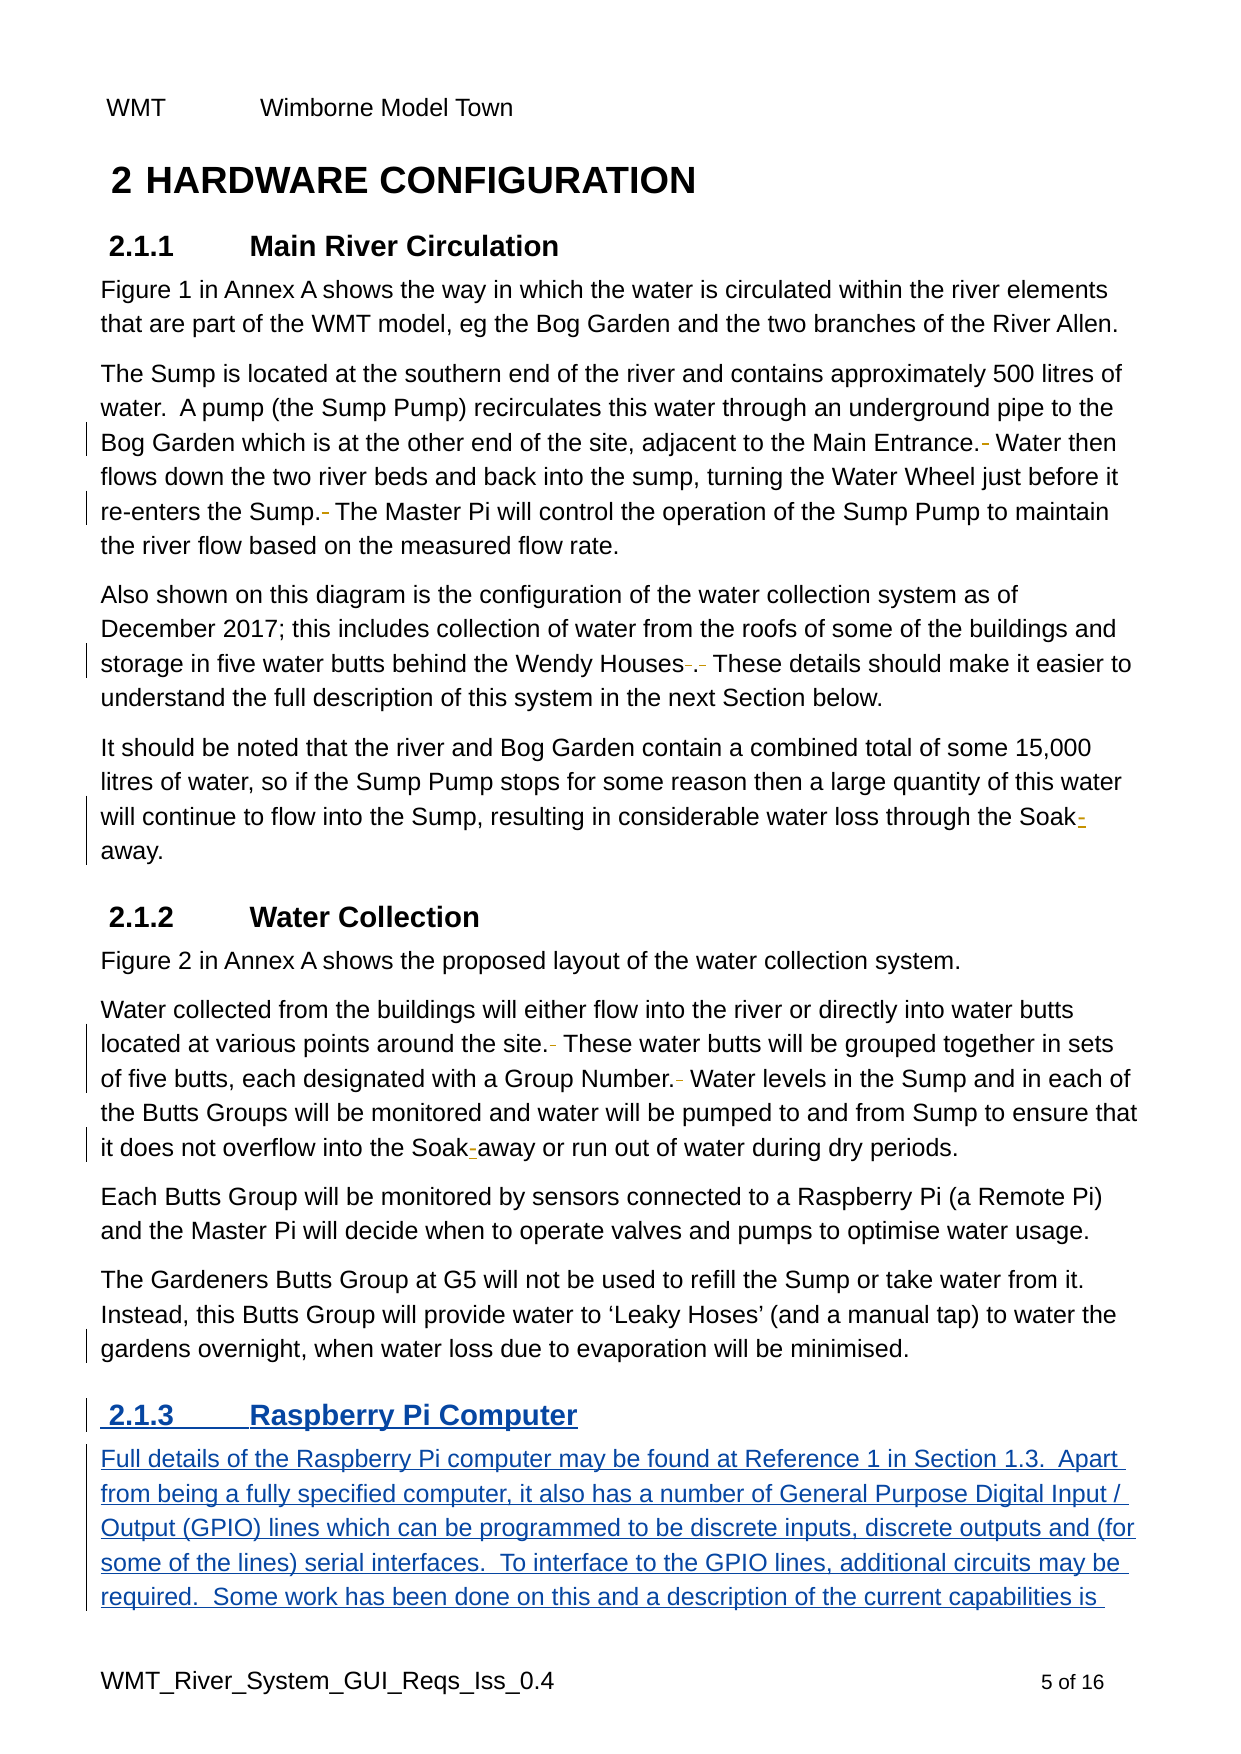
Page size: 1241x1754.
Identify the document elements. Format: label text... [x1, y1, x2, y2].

text Figure 1 in Annex A shows the way in which the water is circulated within the river elements that are part of the WMT model, eg the Bog Garden and the two branches of the River Allen. [100, 275, 1140, 338]
text Full details of the Raspberry Pi computer may be found at Reference 1 in Section 1.3. Apart from being a fully specified computer, it also has a number of General Purpose Digital Input / Output (GPIO) lines which can be programmed to be discrete inputs, discrete outputs and (for some of the lines) serial interfaces. To interface to the GPIO lines, additional circuits may be required. Some work has been done on this and a description of the current capabilities is [100, 1444, 1140, 1611]
subtitle Raspberry Pi Computer [100, 1398, 1140, 1432]
table_cell Wimborne Model Town [254, 88, 1140, 133]
text It should be noted that the river and Bog Garden contain a combined total of some 15,000 litres of water, so if the Sump Pump stops for some reason then a large quantity of this water will continue to flow into the Sump, resulting in considerable water loss through the Soak-away. [100, 732, 1140, 865]
text Figure 2 in Annex A shows the proposed layout of the water collection system. [100, 946, 1140, 974]
table_cell WMT [100, 88, 254, 133]
subtitle Water Collection [100, 899, 1140, 933]
text Water collected from the buildings will either flow into the river or directly into water butts located at various points around the site. These water butts will be grouped together in sets of five butts, each designated with a Group Number. Water levels in the Sump and in each of the Butts Groups will be monitored and water will be pumped to and from Sump to ensure that it does not overflow into the Soak-away or run out of water during dry periods. [100, 995, 1140, 1162]
text The Gardeners Butts Group at G5 will not be used to refill the Sump or take water from it. Instead, this Butts Group will provide water to ‘Leaky Hoses’ (and a manual tap) to water the gardens overnight, when water loss due to evaporation will be minimised. [100, 1265, 1140, 1363]
subtitle HARDWARE CONFIGURATION [100, 158, 1140, 202]
text Also shown on this diagram is the configuration of the water collection system as of December 2017; this includes collection of water from the roofs of some of the buildings and storage in five water butts behind the Wendy Houses. These details should make it easier to understand the full description of this system in the next Section below. [100, 580, 1140, 712]
text Each Butts Group will be monitored by sensors connected to a Raspberry Pi (a Remote Pi) and the Master Pi will decide when to operate valves and pumps to optimise water usage. [100, 1182, 1140, 1245]
subtitle Main River Circulation [100, 229, 1140, 262]
text The Sump is located at the southern end of the river and contains approximately 500 litres of water. A pump (the Sump Pump) recirculates this water through an underground pipe to the Bog Garden which is at the other end of the site, adjacent to the Main Entrance. Water then flows down the two river beds and back into the sump, turning the Water Wheel just before it re-enters the Sump. The Master Pi will control the operation of the Sump Pump to maintain the river flow based on the measured flow rate. [100, 358, 1140, 560]
